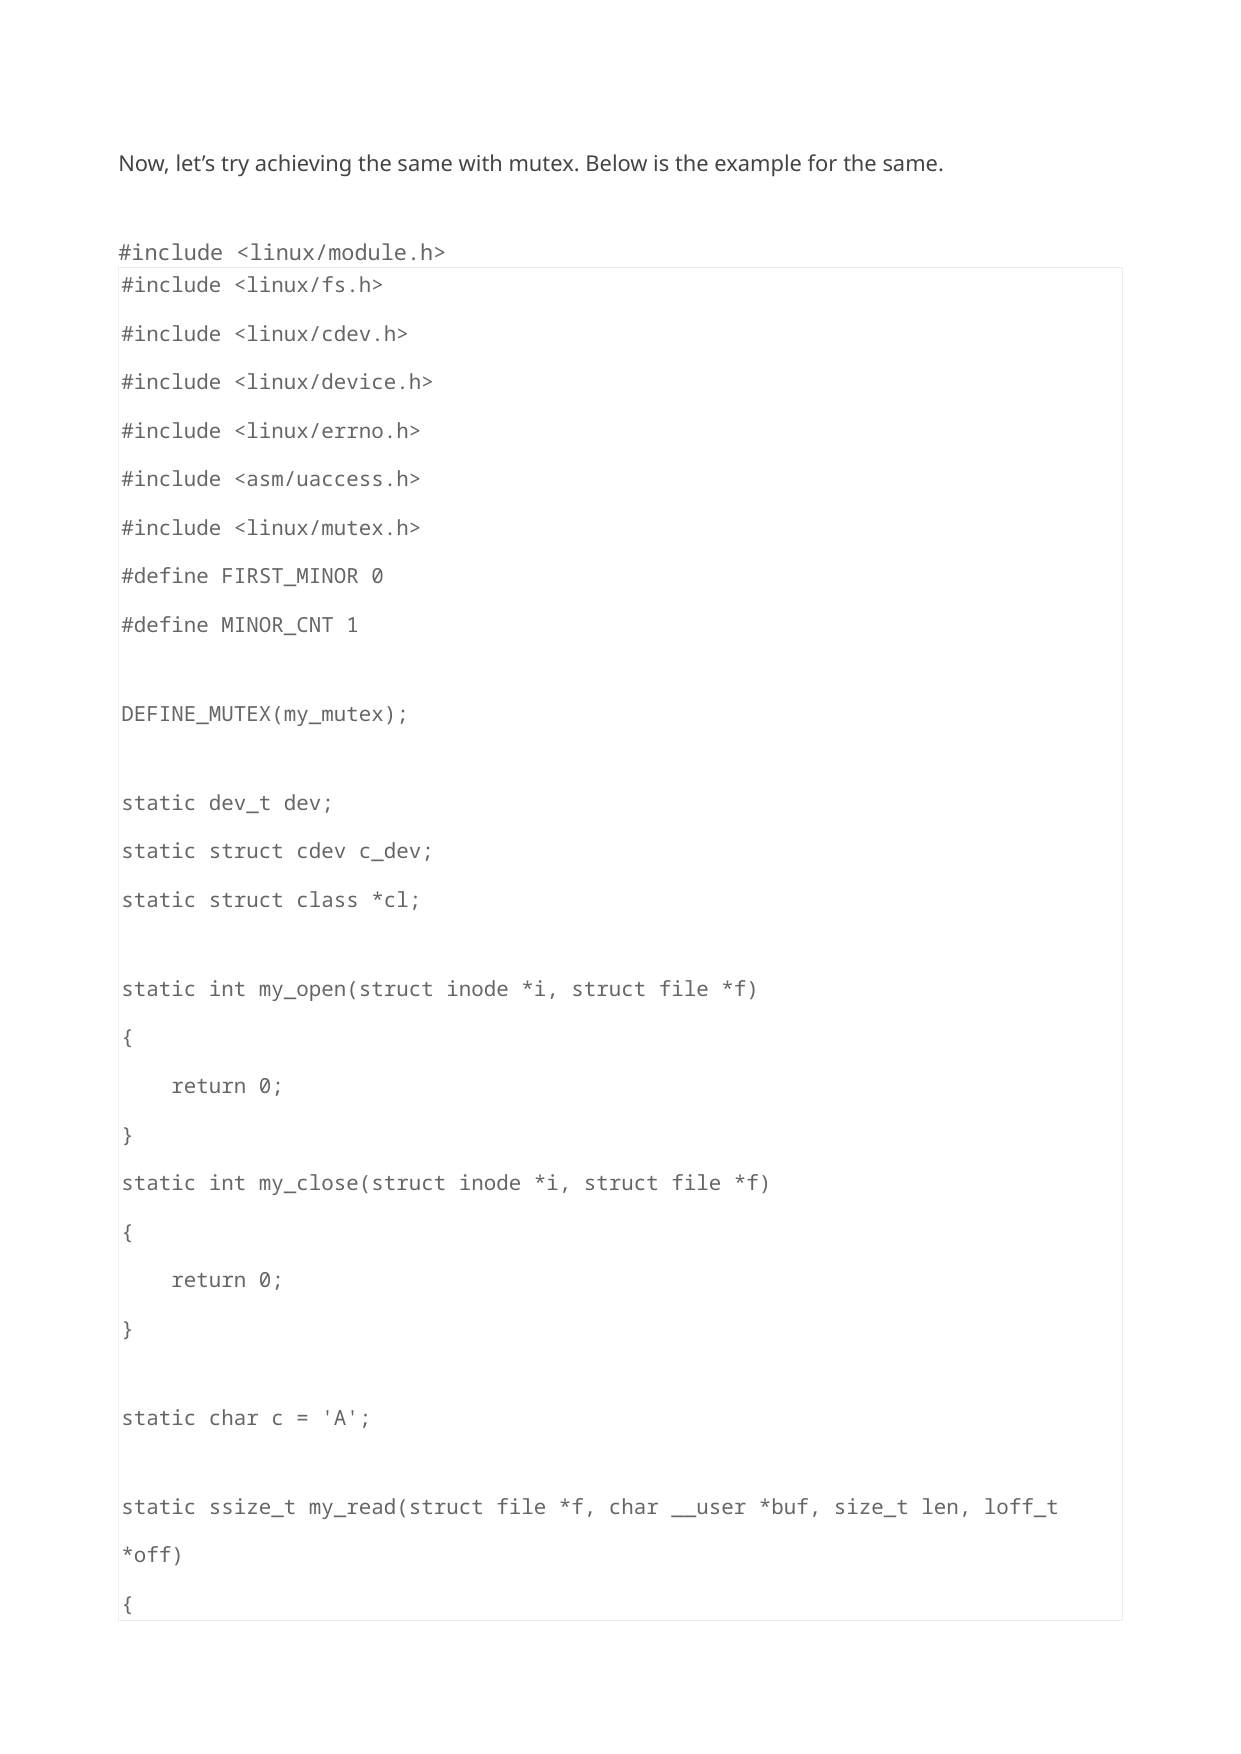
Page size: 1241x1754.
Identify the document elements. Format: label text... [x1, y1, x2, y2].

text Now, let’s try achieving the same with mutex. Below is the example for the same. [118, 148, 1122, 178]
text { [119, 1019, 1122, 1051]
text static int my_close(struct inode *i, struct file *f) [119, 1165, 1122, 1197]
text static struct cdev c_dev; [119, 833, 1122, 865]
text #include <linux/device.h> [119, 364, 1122, 396]
text { [119, 1214, 1122, 1245]
text DEFINE_MUTEX(my_mutex); [119, 696, 1122, 727]
text #define FIRST_MINOR 0 [119, 558, 1122, 590]
text #include <asm/uaccess.h> [119, 461, 1122, 493]
text } [119, 1117, 1122, 1148]
text #include <linux/module.h> [118, 237, 1122, 267]
text #include <linux/cdev.h> [119, 316, 1122, 347]
text static char c = 'A'; [119, 1400, 1122, 1431]
text #include <linux/errno.h> [119, 413, 1122, 444]
text return 0; [119, 1068, 1122, 1099]
text static dev_t dev; [119, 785, 1122, 816]
text #include <linux/fs.h> [119, 268, 1122, 298]
text { [119, 1586, 1122, 1620]
text #include <linux/mutex.h> [119, 510, 1122, 541]
text static struct class *cl; [119, 882, 1122, 913]
text static ssize_t my_read(struct file *f, char __user *buf, size_t len, loff_t *off) [119, 1489, 1122, 1569]
text return 0; [119, 1262, 1122, 1294]
text #define MINOR_CNT 1 [119, 607, 1122, 638]
text } [119, 1311, 1122, 1342]
text static int my_open(struct inode *i, struct file *f) [119, 971, 1122, 1002]
